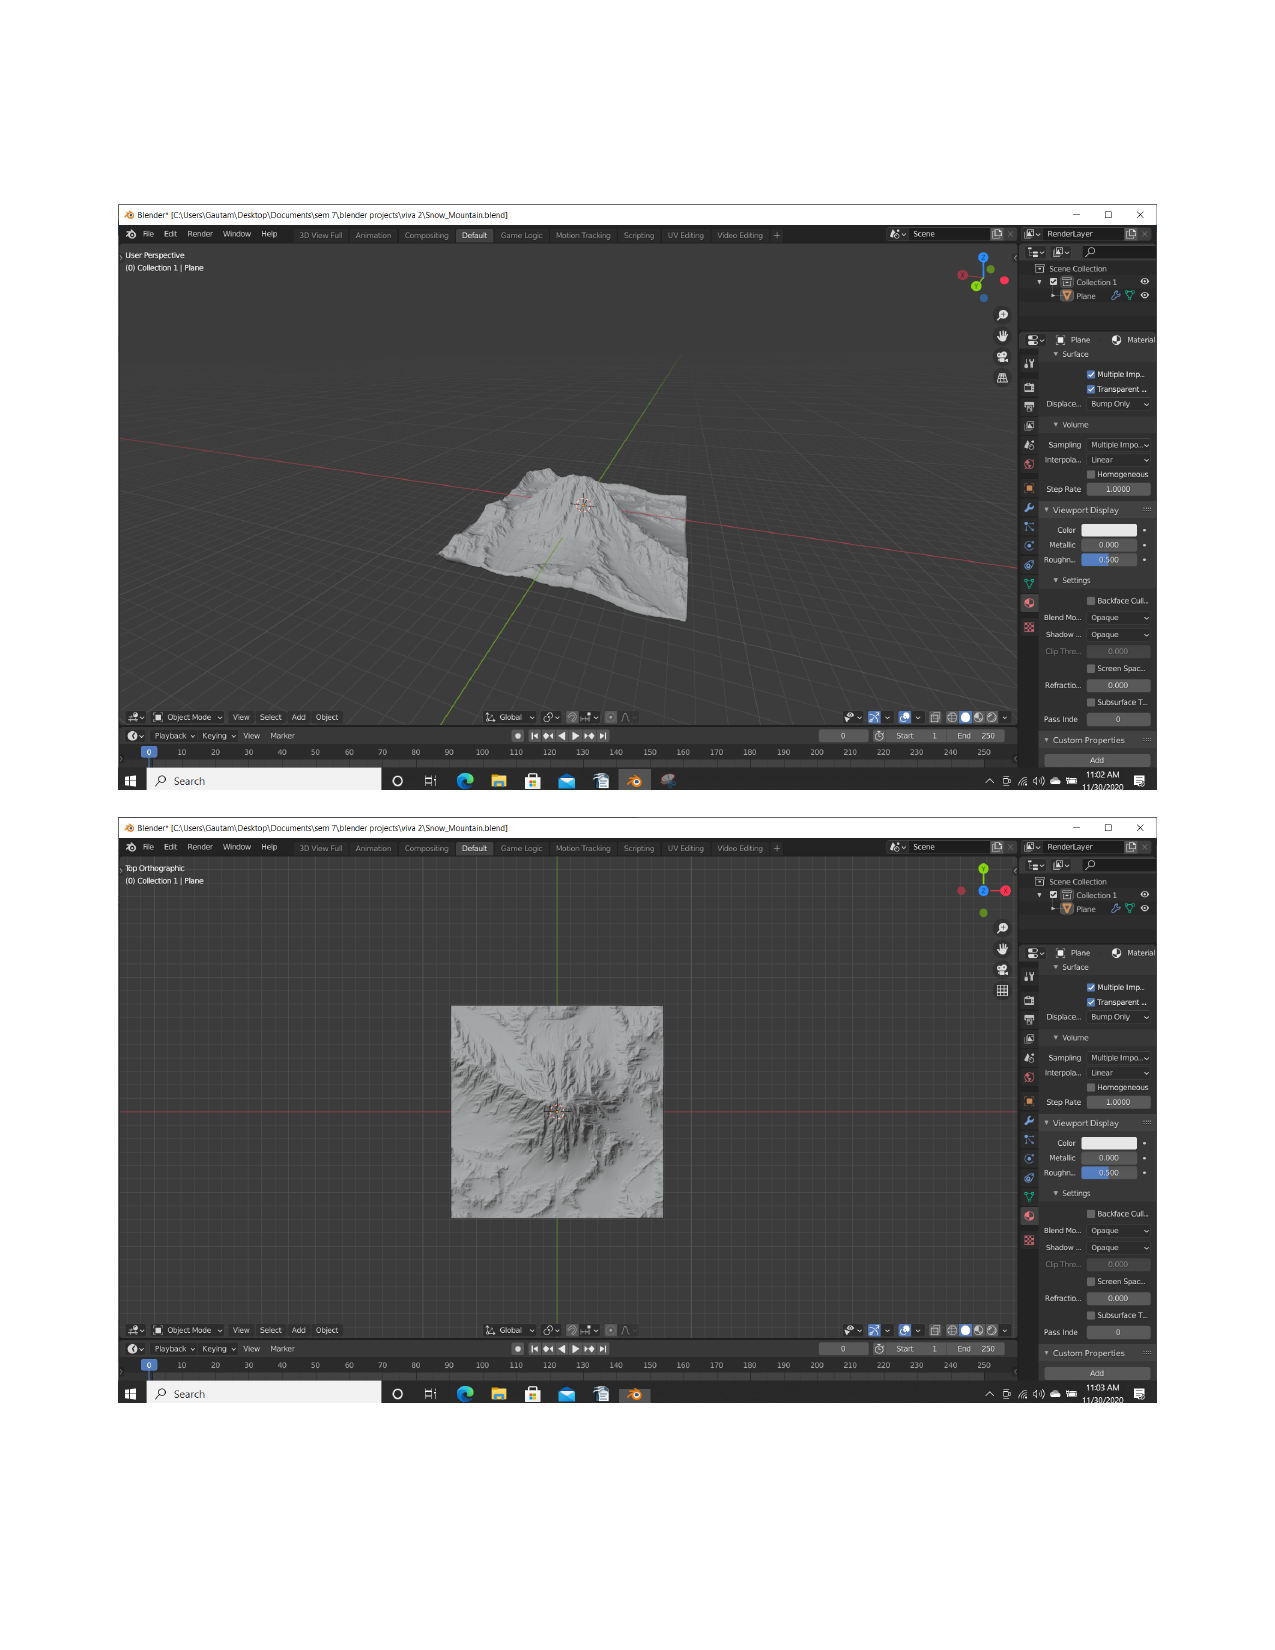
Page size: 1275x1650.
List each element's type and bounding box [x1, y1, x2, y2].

picture [118, 204, 1157, 790]
picture [118, 817, 1157, 1403]
